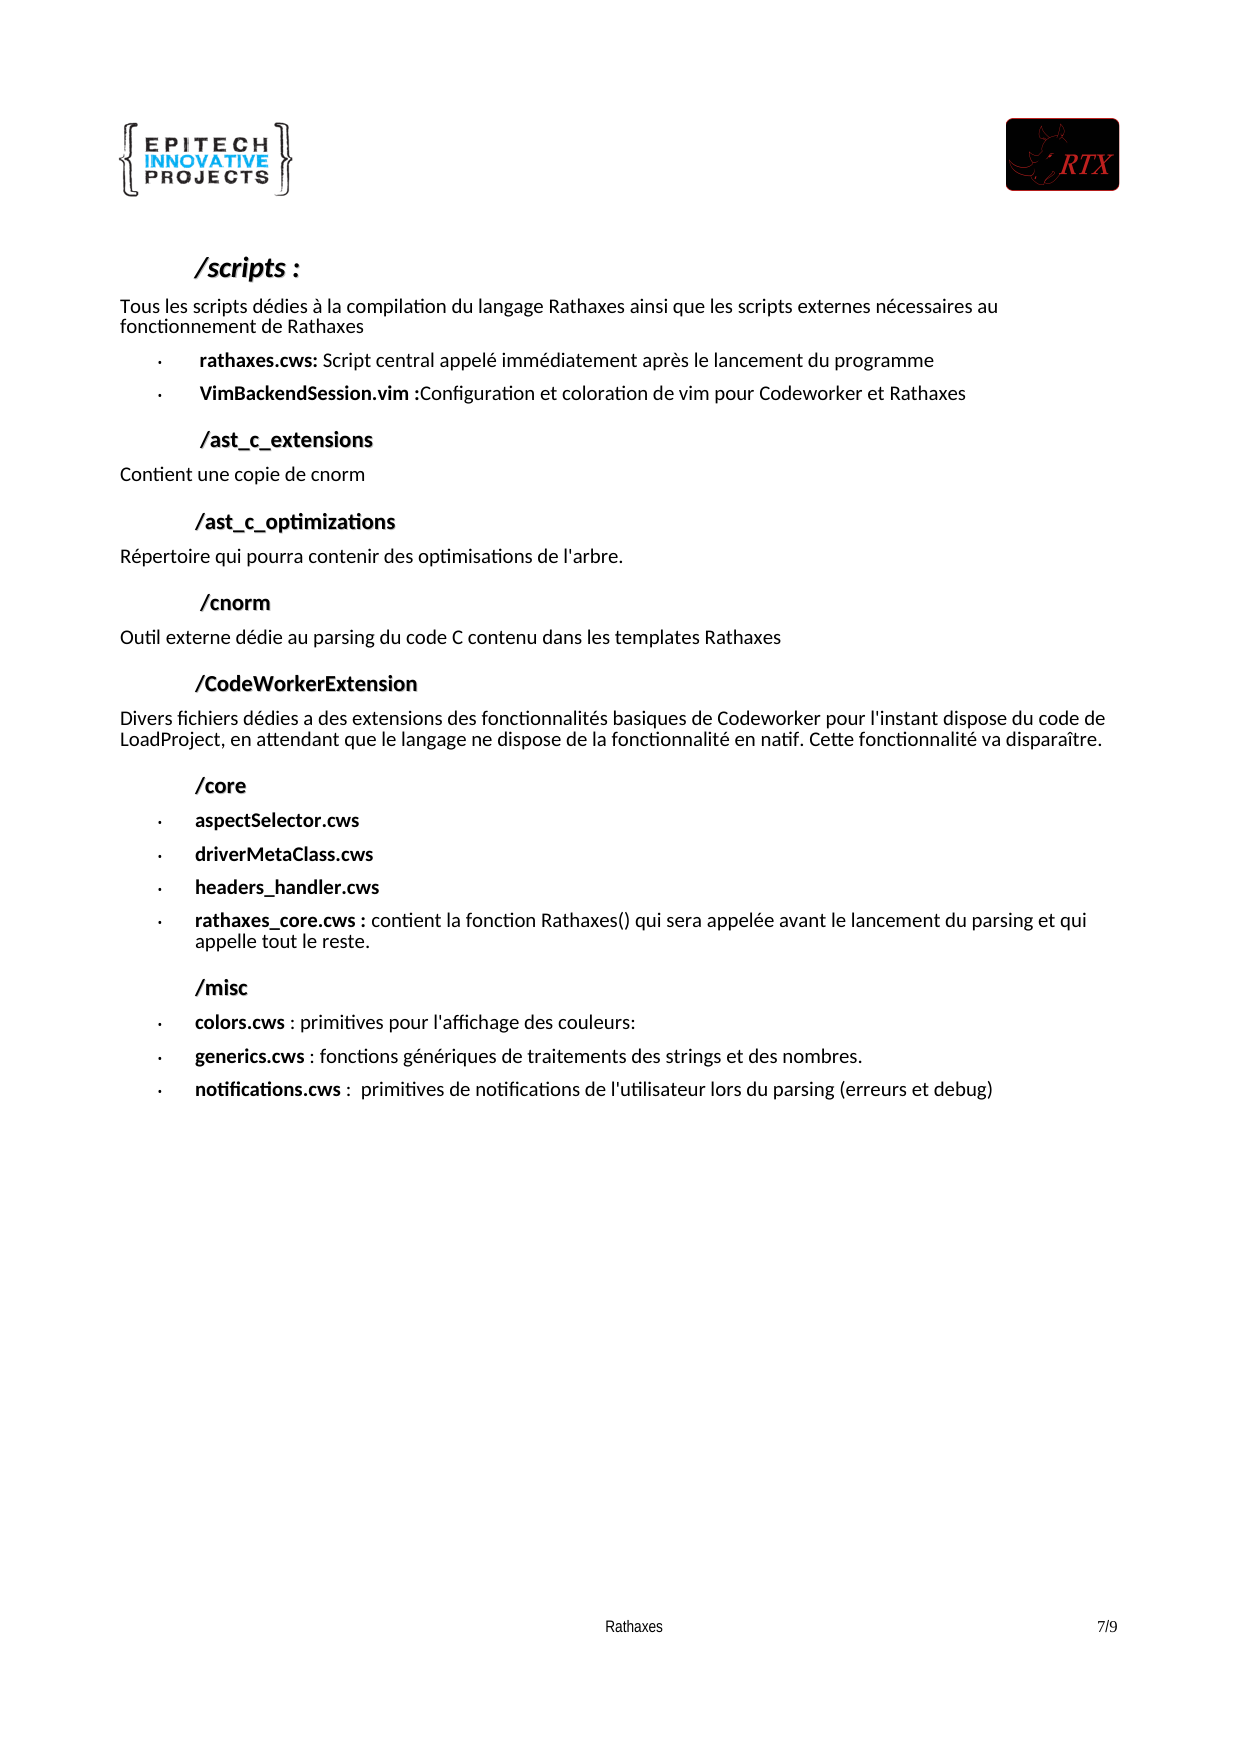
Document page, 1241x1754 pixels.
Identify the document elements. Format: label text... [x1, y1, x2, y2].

picture [117, 118, 295, 198]
list aspectSelector.cws [157, 812, 1122, 833]
list rathaxes_core.cws : contient la fonction Rathaxes() qui sera appelée avant le lancement du parsing et qui appelle tout le reste. [157, 912, 1122, 954]
text Tous les scripts dédies à la compilation du langage Rathaxes ainsi que les scripts externes nécessaires au fonctionnement de Rathaxes [120, 297, 1122, 339]
list colors.cws : primitives pour l'affichage des couleurs: [157, 1014, 1122, 1035]
text Divers fichiers dédies a des extensions des fonctionnalités basiques de Codeworker pour l'instant dispose du code de LoadProject, en attendant que le langage ne dispose de la fonctionnalité en natif. Cette fonctionnalité va disparaître. [120, 710, 1122, 752]
list driverMetaClass.cws [157, 845, 1122, 866]
subtitle /ast_c_optimizations [120, 512, 1122, 535]
list generics.cws : fonctions génériques de traitements des strings et des nombres. [157, 1047, 1122, 1068]
list notifications.cws : primitives de notifications de l'utilisateur lors du parsing (erreurs et debug) [157, 1081, 1122, 1102]
text Répertoire qui pourra contenir des optimisations de l'arbre. [120, 547, 1122, 568]
subtitle /misc [120, 979, 1122, 1002]
subtitle /core [120, 777, 1122, 799]
subtitle /cnorm [120, 593, 1122, 616]
text Contient une copie de cnorm [120, 466, 1122, 487]
list rathaxes.cws: Script central appelé immédiatement après le lancement du programme [157, 352, 1122, 372]
list VimBackendSession.vim :Configuration et coloration de vim pour Codeworker et Rathaxes [157, 385, 1122, 406]
subtitle /ast_c_extensions [120, 431, 1122, 454]
text Outil externe dédie au parsing du code C contenu dans les templates Rathaxes [120, 629, 1122, 649]
picture [1006, 118, 1120, 191]
subtitle /CodeWorkerExtension [120, 674, 1122, 697]
list headers_handler.cws [157, 879, 1122, 899]
subtitle /scripts : [120, 256, 1122, 285]
